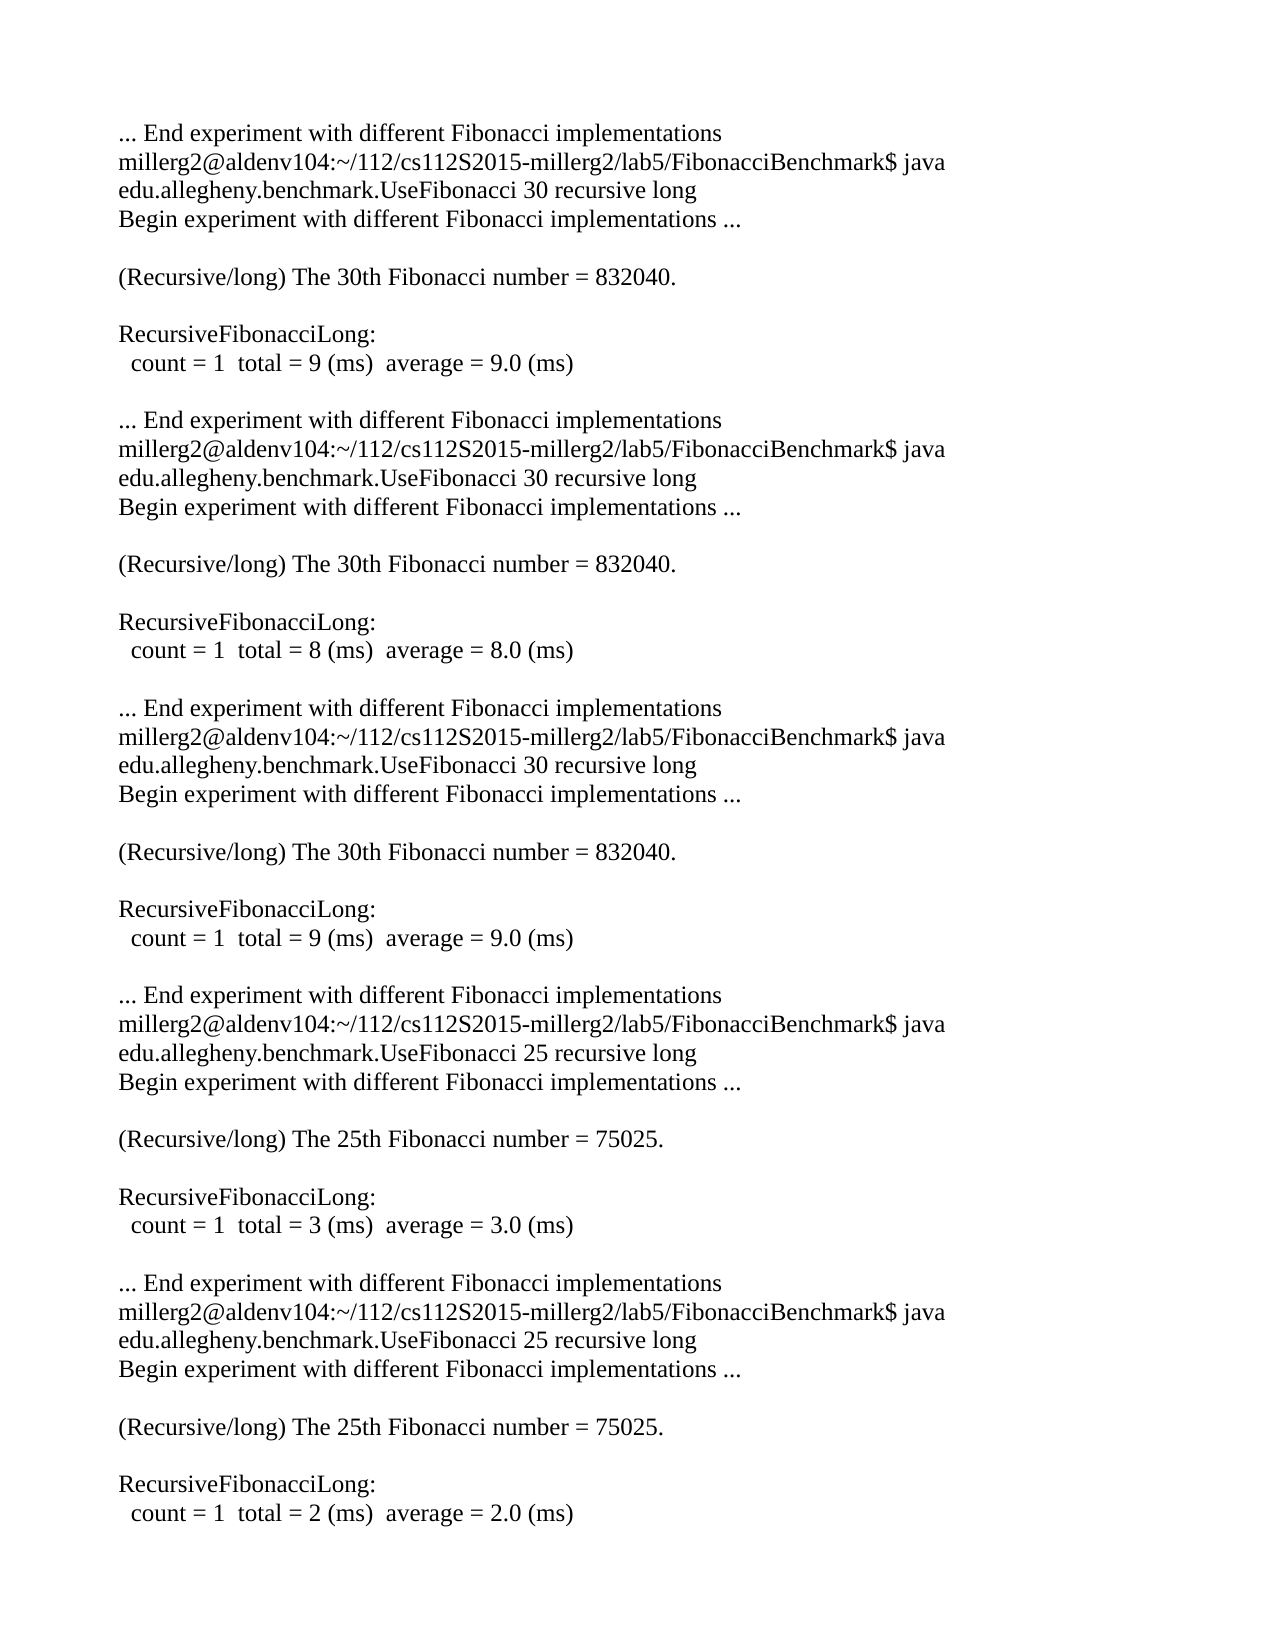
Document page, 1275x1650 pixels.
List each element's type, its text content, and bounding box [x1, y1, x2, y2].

text RecursiveFibonacciLong: [118, 319, 1157, 348]
text count = 1 total = 8 (ms) average = 8.0 (ms) [118, 636, 1157, 664]
text ... End experiment with different Fibonacci implementations [118, 1268, 1157, 1297]
text (Recursive/long) The 30th Fibonacci number = 832040. [118, 549, 1157, 578]
text RecursiveFibonacciLong: [118, 894, 1157, 923]
text count = 1 total = 2 (ms) average = 2.0 (ms) [118, 1498, 1157, 1527]
text millerg2@aldenv104:~/112/cs112S2015-millerg2/lab5/FibonacciBenchmark$ java edu.allegheny.benchmark.UseFibonacci 25 recursive long [118, 1297, 1157, 1354]
text (Recursive/long) The 30th Fibonacci number = 832040. [118, 262, 1157, 291]
text RecursiveFibonacciLong: [118, 1469, 1157, 1498]
text Begin experiment with different Fibonacci implementations ... [118, 1067, 1157, 1096]
text ... End experiment with different Fibonacci implementations [118, 118, 1157, 147]
text (Recursive/long) The 25th Fibonacci number = 75025. [118, 1412, 1157, 1441]
text millerg2@aldenv104:~/112/cs112S2015-millerg2/lab5/FibonacciBenchmark$ java edu.allegheny.benchmark.UseFibonacci 30 recursive long [118, 722, 1157, 779]
text ... End experiment with different Fibonacci implementations [118, 981, 1157, 1009]
text RecursiveFibonacciLong: [118, 1182, 1157, 1211]
text (Recursive/long) The 30th Fibonacci number = 832040. [118, 837, 1157, 866]
text ... End experiment with different Fibonacci implementations [118, 693, 1157, 722]
text count = 1 total = 3 (ms) average = 3.0 (ms) [118, 1211, 1157, 1239]
text (Recursive/long) The 25th Fibonacci number = 75025. [118, 1124, 1157, 1153]
text Begin experiment with different Fibonacci implementations ... [118, 492, 1157, 521]
text count = 1 total = 9 (ms) average = 9.0 (ms) [118, 923, 1157, 952]
text millerg2@aldenv104:~/112/cs112S2015-millerg2/lab5/FibonacciBenchmark$ java edu.allegheny.benchmark.UseFibonacci 30 recursive long [118, 434, 1157, 492]
text RecursiveFibonacciLong: [118, 607, 1157, 636]
text Begin experiment with different Fibonacci implementations ... [118, 1354, 1157, 1383]
text millerg2@aldenv104:~/112/cs112S2015-millerg2/lab5/FibonacciBenchmark$ java edu.allegheny.benchmark.UseFibonacci 25 recursive long [118, 1009, 1157, 1067]
text Begin experiment with different Fibonacci implementations ... [118, 204, 1157, 233]
text ... End experiment with different Fibonacci implementations [118, 406, 1157, 434]
text count = 1 total = 9 (ms) average = 9.0 (ms) [118, 348, 1157, 377]
text millerg2@aldenv104:~/112/cs112S2015-millerg2/lab5/FibonacciBenchmark$ java edu.allegheny.benchmark.UseFibonacci 30 recursive long [118, 147, 1157, 204]
text Begin experiment with different Fibonacci implementations ... [118, 779, 1157, 808]
